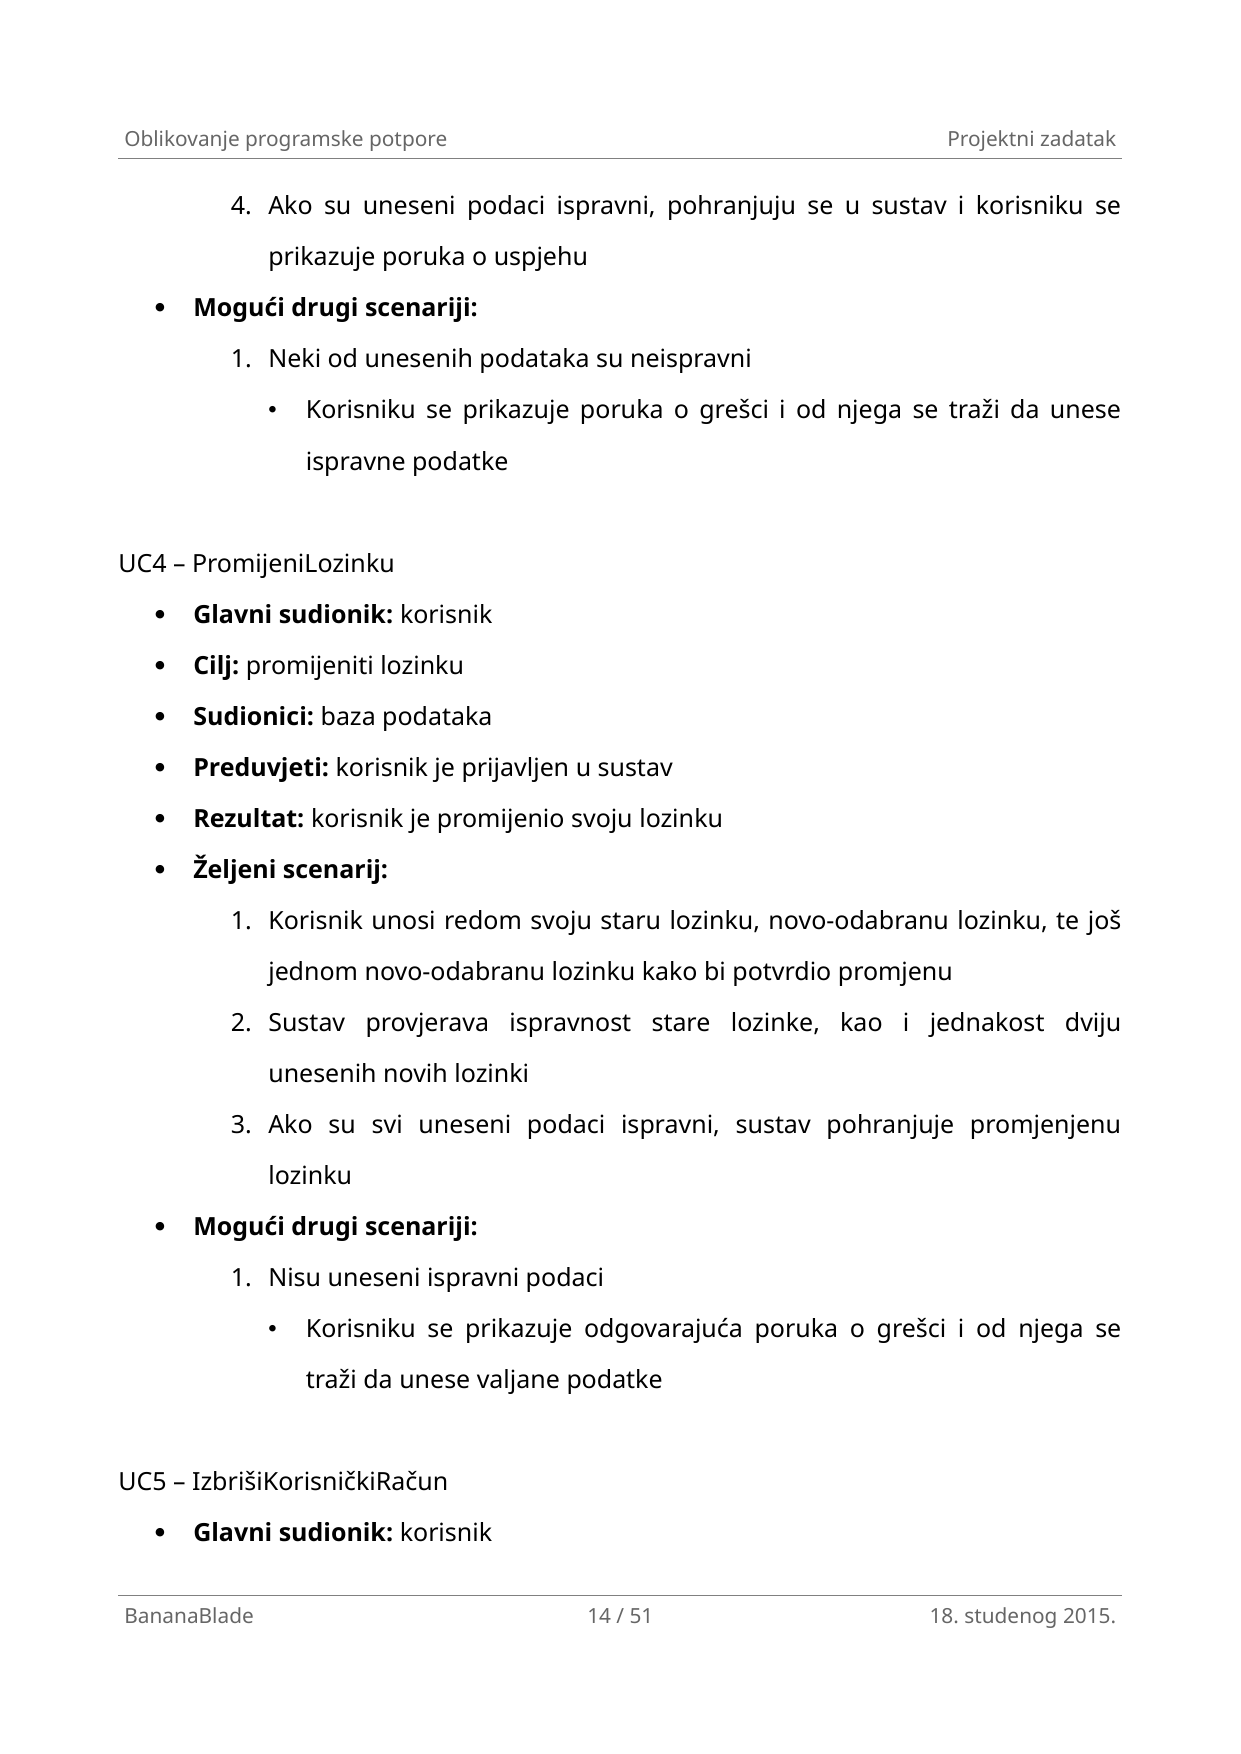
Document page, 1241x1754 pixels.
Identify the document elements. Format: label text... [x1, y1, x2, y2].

list Rezultat: korisnik je promijenio svoju lozinku [156, 801, 1122, 834]
list Preduvjeti: korisnik je prijavljen u sustav [156, 749, 1122, 783]
list Ako su svi uneseni podaci ispravni, sustav pohranjuje promjenjenu lozinku [231, 1107, 1122, 1192]
list Sudionici: baza podataka [156, 698, 1122, 732]
list Korisniku se prikazuje poruka o grešci i od njega se traži da unese ispravne podatke [268, 392, 1122, 477]
list Glavni sudionik: korisnik [156, 596, 1122, 630]
list Nisu uneseni ispravni podaci [231, 1260, 1122, 1294]
text UC5 – IzbrišiKorisničkiRačun [118, 1464, 1122, 1498]
list Mogući drugi scenariji: [156, 290, 1122, 324]
list Korisniku se prikazuje odgovarajuća poruka o grešci i od njega se traži da unese valjane podatke [268, 1311, 1122, 1396]
list Sustav provjerava ispravnost stare lozinke, kao i jednakost dviju unesenih novih lozinki [231, 1005, 1122, 1090]
list Neki od unesenih podataka su neispravni [231, 341, 1122, 375]
text UC4 – PromijeniLozinku [118, 545, 1122, 579]
list Ako su uneseni podaci ispravni, pohranjuju se u sustav i korisniku se prikazuje poruka o uspjehu [231, 188, 1122, 273]
list Korisnik unosi redom svoju staru lozinku, novo-odabranu lozinku, te još jednom novo-odabranu lozinku kako bi potvrdio promjenu [231, 903, 1122, 988]
list Glavni sudionik: korisnik [156, 1515, 1122, 1549]
list Željeni scenarij: [156, 852, 1122, 886]
list Mogući drugi scenariji: [156, 1209, 1122, 1243]
list Cilj: promijeniti lozinku [156, 647, 1122, 681]
